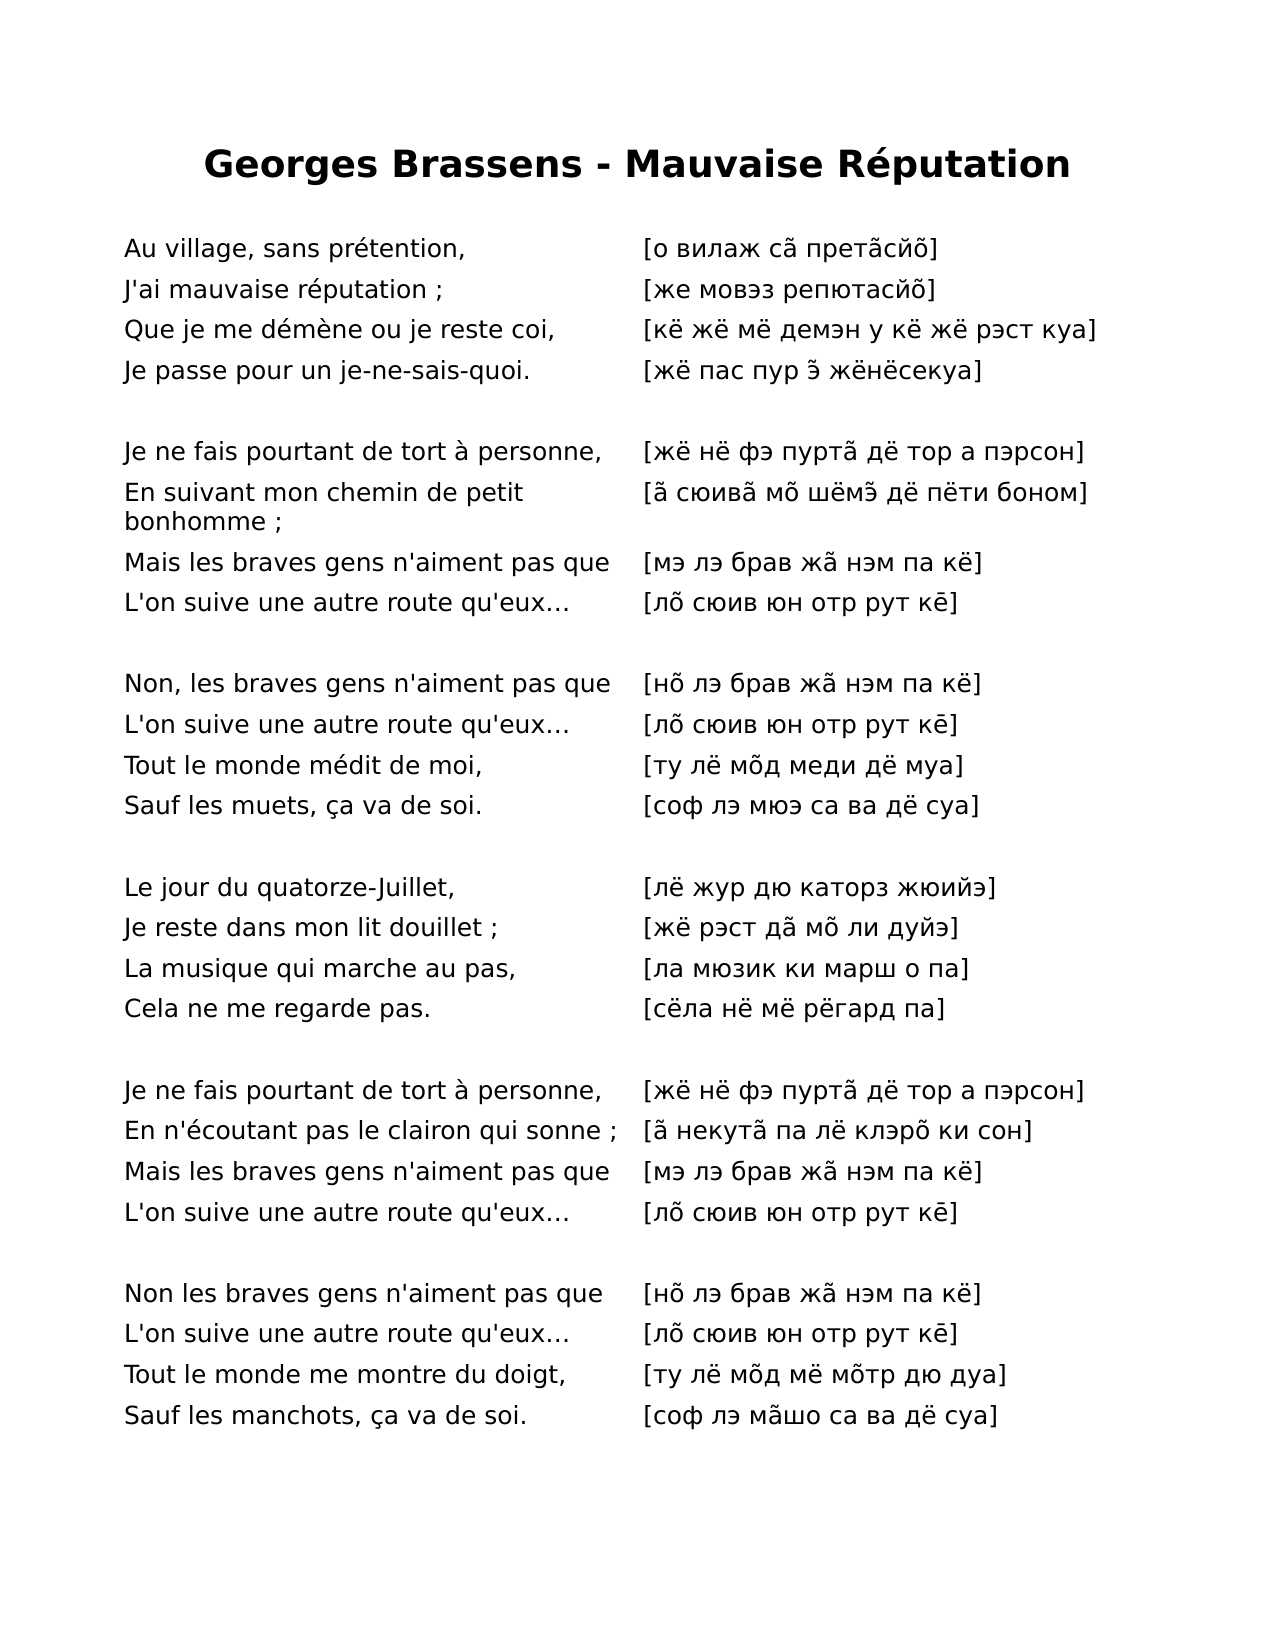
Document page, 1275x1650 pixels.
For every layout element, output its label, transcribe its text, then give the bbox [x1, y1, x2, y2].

table_cell En suivant mon chemin de petit bonhomme ; [118, 472, 637, 542]
table_cell [ту лё мо̃д мё мо̃тр дю дуа] [638, 1355, 1157, 1395]
table_cell Que je me démène ou je reste coi, [118, 310, 637, 350]
table_cell [ло̃ сюив юн отр рут ке̄] [638, 705, 1157, 745]
table_cell [638, 391, 1157, 432]
table_cell [а̃ некута̃ па лё клэро̃ ки сон] [638, 1111, 1157, 1151]
table_cell [жё нё фэ пурта̃ дё тор а пэрсон] [638, 1070, 1157, 1111]
table_cell [жё пас пур э̃ жёнёсекуа] [638, 350, 1157, 391]
table_cell [сёла нё мё рёгард па] [638, 989, 1157, 1029]
table_cell Tout le monde me montre du doigt, [118, 1355, 637, 1395]
table_cell Cela ne me regarde pas. [118, 989, 637, 1029]
table_cell [638, 623, 1157, 664]
table_cell [но̃ лэ брав жа̃ нэм па кё] [638, 1273, 1157, 1314]
table_cell Non les braves gens n'aiment pas que [118, 1273, 637, 1314]
table_cell Je passe pour un je-ne-sais-quoi. [118, 350, 637, 391]
table_cell [жё рэст да̃ мо̃ ли дуйэ] [638, 908, 1157, 948]
table_cell [соф лэ мюэ са ва дё суа] [638, 786, 1157, 826]
table_cell La musique qui marche au pas, [118, 948, 637, 989]
subtitle Georges Brassens - Mauvaise Réputation [118, 143, 1157, 187]
table_cell [638, 1233, 1157, 1273]
table_cell [118, 1233, 637, 1273]
table_cell Tout le monde médit de moi, [118, 745, 637, 786]
table_cell [118, 1030, 637, 1070]
table_cell [118, 623, 637, 664]
table_cell [ла мюзик ки марш о па] [638, 948, 1157, 989]
table_cell [ло̃ сюив юн отр рут ке̄] [638, 1192, 1157, 1233]
table_cell [ло̃ сюив юн отр рут ке̄] [638, 1314, 1157, 1354]
table_cell Non, les braves gens n'aiment pas que [118, 664, 637, 704]
table_cell [же мовэз репютасйо̃] [638, 269, 1157, 310]
table_cell [638, 1436, 1157, 1476]
table_cell L'on suive une autre route qu'eux… [118, 705, 637, 745]
table_cell [но̃ лэ брав жа̃ нэм па кё] [638, 664, 1157, 704]
table_cell Mais les braves gens n'aiment pas que [118, 542, 637, 583]
table_cell J'ai mauvaise réputation ; [118, 269, 637, 310]
table_cell L'on suive une autre route qu'eux… [118, 583, 637, 623]
table_cell [118, 1436, 637, 1476]
table_cell [а̃ сюива̃ мо̃ шёмэ̃ дё пёти боном] [638, 472, 1157, 542]
table_cell Sauf les muets, ça va de soi. [118, 786, 637, 826]
table_cell Le jour du quatorze-Juillet, [118, 867, 637, 908]
table_cell [ло̃ сюив юн отр рут ке̄] [638, 583, 1157, 623]
table_cell [кё жё мё демэн у кё жё рэст куа] [638, 310, 1157, 350]
table_cell Sauf les manchots, ça va de soi. [118, 1395, 637, 1436]
table_cell L'on suive une autre route qu'eux… [118, 1192, 637, 1233]
table_cell En n'écoutant pas le clairon qui sonne ; [118, 1111, 637, 1151]
table_cell [соф лэ ма̃шо са ва дё суа] [638, 1395, 1157, 1436]
table_cell [ту лё мо̃д меди дё муа] [638, 745, 1157, 786]
table_cell [638, 1030, 1157, 1070]
table_cell [лё жур дю каторз жюийэ] [638, 867, 1157, 908]
table_cell L'on suive une autre route qu'eux… [118, 1314, 637, 1354]
table_cell [мэ лэ брав жа̃ нэм па кё] [638, 1151, 1157, 1192]
table_cell Je reste dans mon lit douillet ; [118, 908, 637, 948]
table_header [о вилаж са̃ прета̃сйо̃] [638, 229, 1157, 269]
table_cell [жё нё фэ пурта̃ дё тор а пэрсон] [638, 432, 1157, 472]
table_cell Je ne fais pourtant de tort à personne, [118, 1070, 637, 1111]
table_cell Je ne fais pourtant de tort à personne, [118, 432, 637, 472]
table_header Au village, sans prétention, [118, 229, 637, 269]
table_cell [638, 826, 1157, 867]
table_cell [118, 826, 637, 867]
table_cell Mais les braves gens n'aiment pas que [118, 1151, 637, 1192]
table_cell [мэ лэ брав жа̃ нэм па кё] [638, 542, 1157, 583]
table_cell [118, 391, 637, 432]
